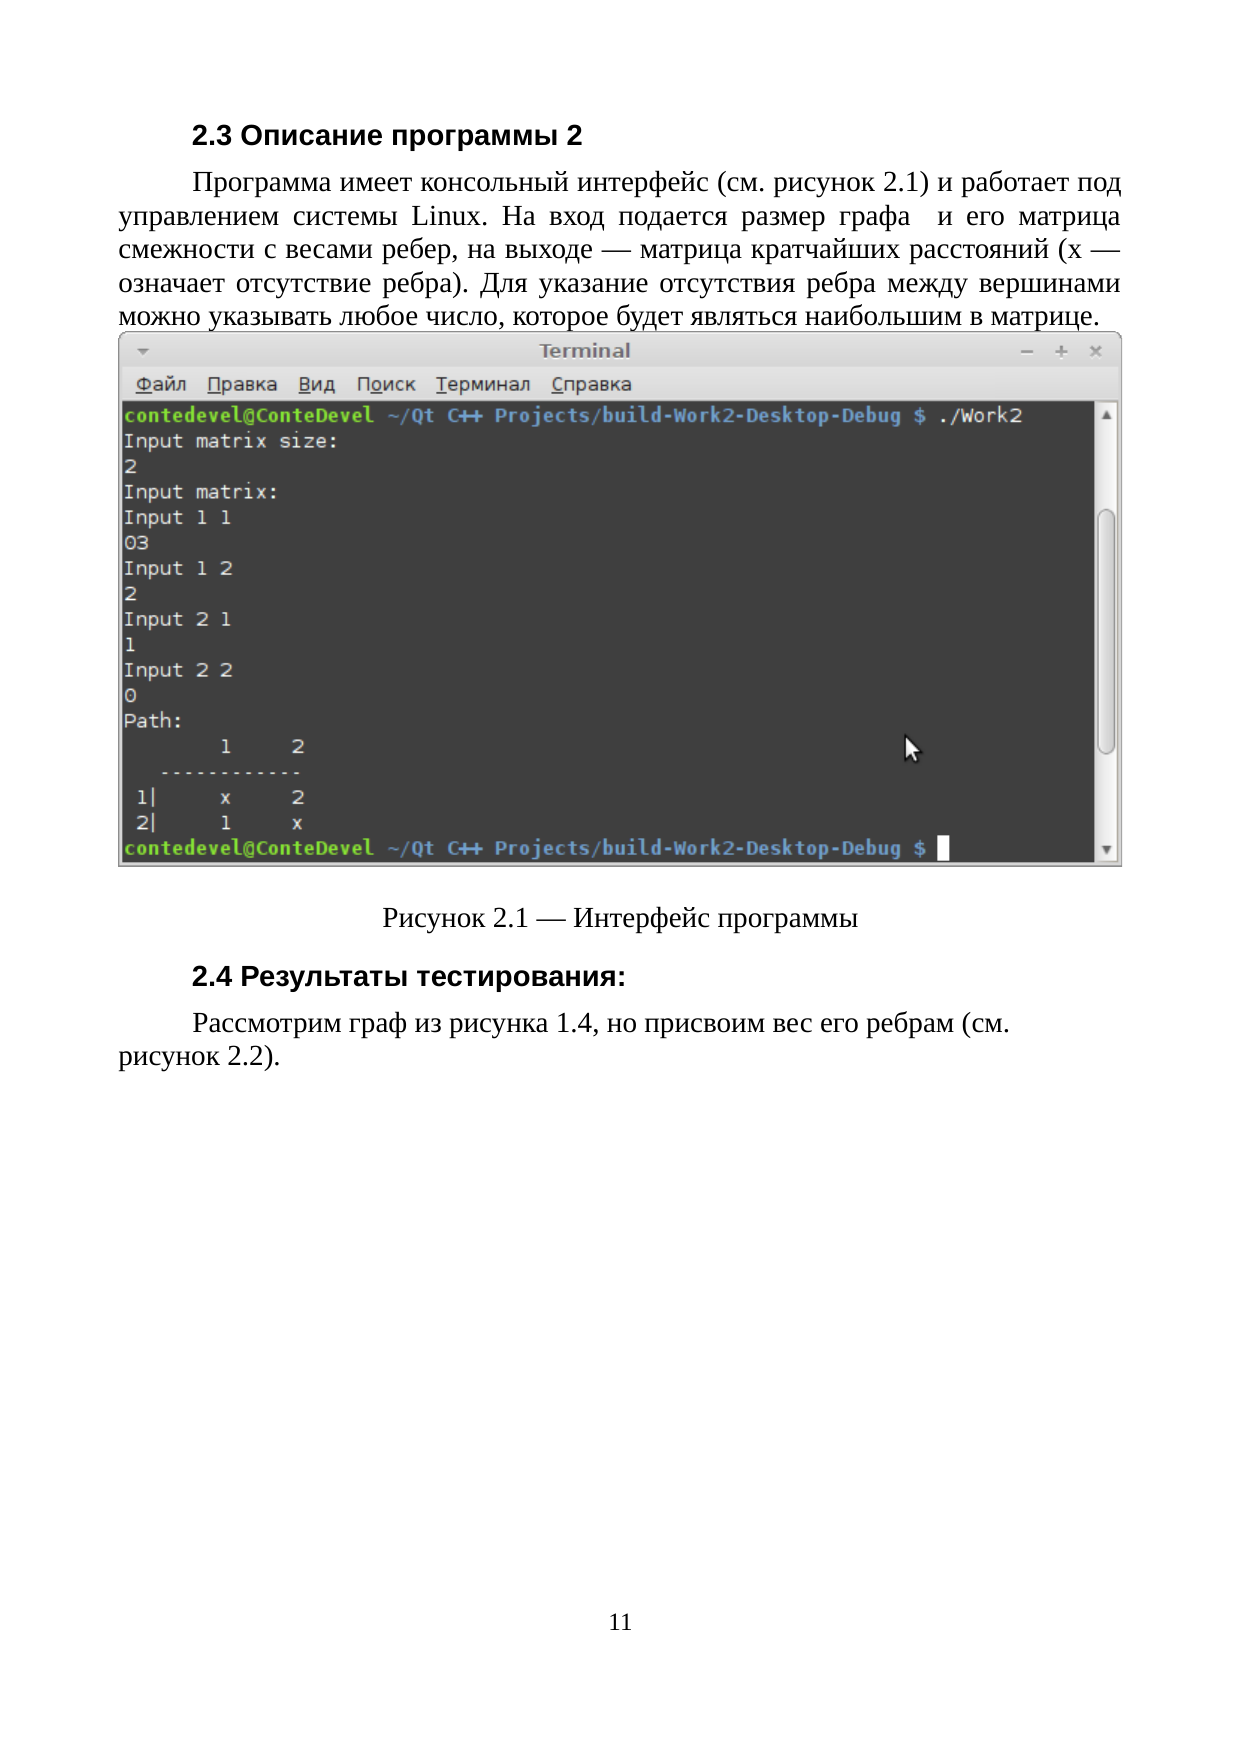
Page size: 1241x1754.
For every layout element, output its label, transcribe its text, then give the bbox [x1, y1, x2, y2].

text Рассмотрим граф из рисунка 1.4, но присвоим вес его ребрам (см. рисунок 2.2). [118, 1005, 1122, 1072]
subtitle 2.4 Результаты тестирования: [192, 959, 1122, 992]
picture [118, 331, 1123, 867]
text Программа имеет консольный интерфейс (см. рисунок 2.1) и работает под управлением системы Linux. На вход подается размер графа и его матрица смежности с весами ребер, на выходе — матрица кратчайших расстояний (х — означает отсутствие ребра). Для указание отсутствия ребра между вершинами можно указывать любое число, которое будет являться наибольшим в матрице. [118, 164, 1122, 331]
subtitle 2.3 Описание программы 2 [192, 118, 1122, 152]
text Рисунок 2.1 — Интерфейс программы [118, 900, 1122, 934]
